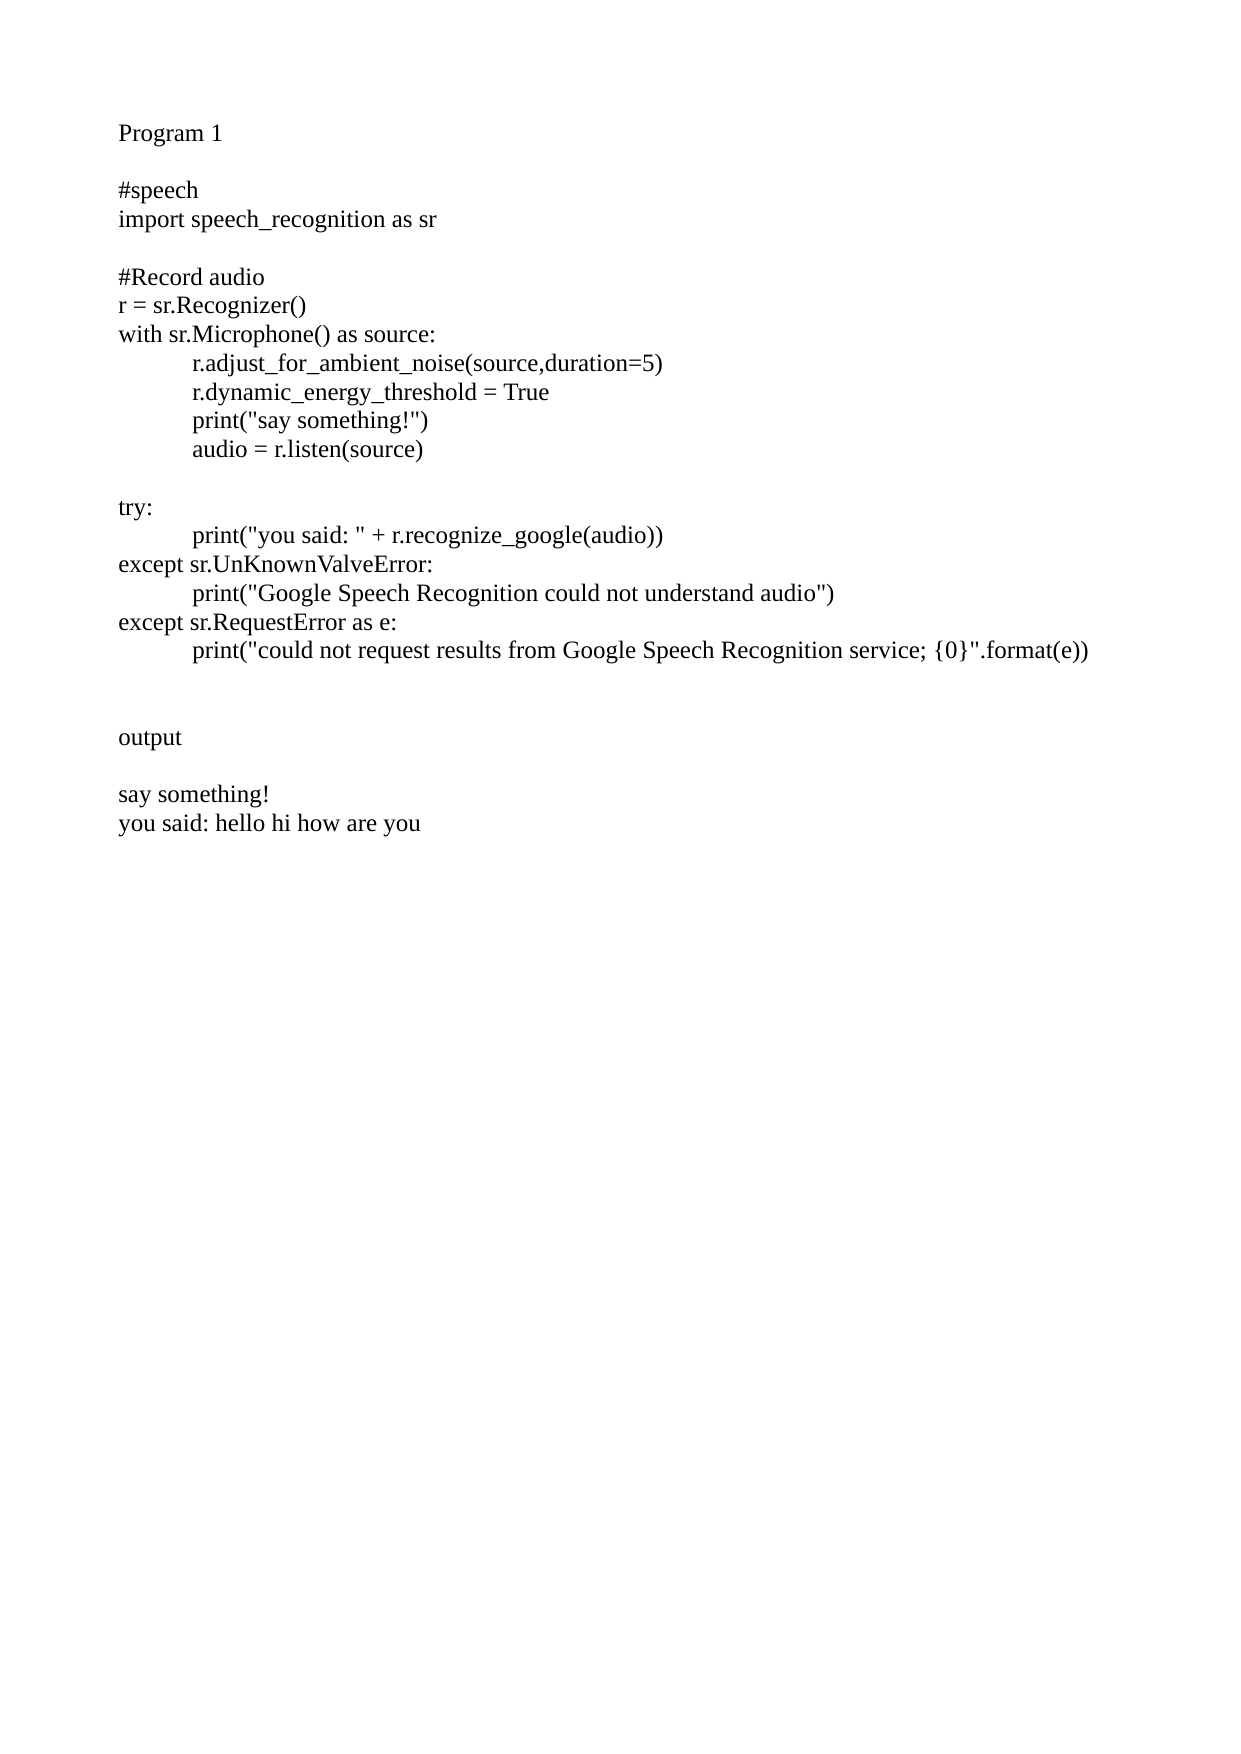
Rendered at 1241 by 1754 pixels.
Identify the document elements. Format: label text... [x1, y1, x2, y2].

text print("could not request results from Google Speech Recognition service; {0}".format(e)) [118, 636, 1122, 664]
text Program 1 [118, 118, 1122, 147]
text except sr.RequestError as e: [118, 607, 1122, 636]
text with sr.Microphone() as source: [118, 319, 1122, 348]
text print("say something!") [118, 406, 1122, 434]
text say something! [118, 779, 1122, 808]
text r = sr.Recognizer() [118, 291, 1122, 319]
text r.adjust_for_ambient_noise(source,duration=5) [118, 348, 1122, 377]
text #Record audio [118, 262, 1122, 291]
text audio = r.listen(source) [118, 434, 1122, 463]
text output [118, 722, 1122, 751]
text except sr.UnKnownValveError: [118, 549, 1122, 578]
text you said: hello hi how are you [118, 808, 1122, 837]
text print("Google Speech Recognition could not understand audio") [118, 578, 1122, 607]
text try: [118, 492, 1122, 521]
text import speech_recognition as sr [118, 204, 1122, 233]
text #speech [118, 176, 1122, 204]
text r.dynamic_energy_threshold = True [118, 377, 1122, 406]
text print("you said: " + r.recognize_google(audio)) [118, 521, 1122, 549]
